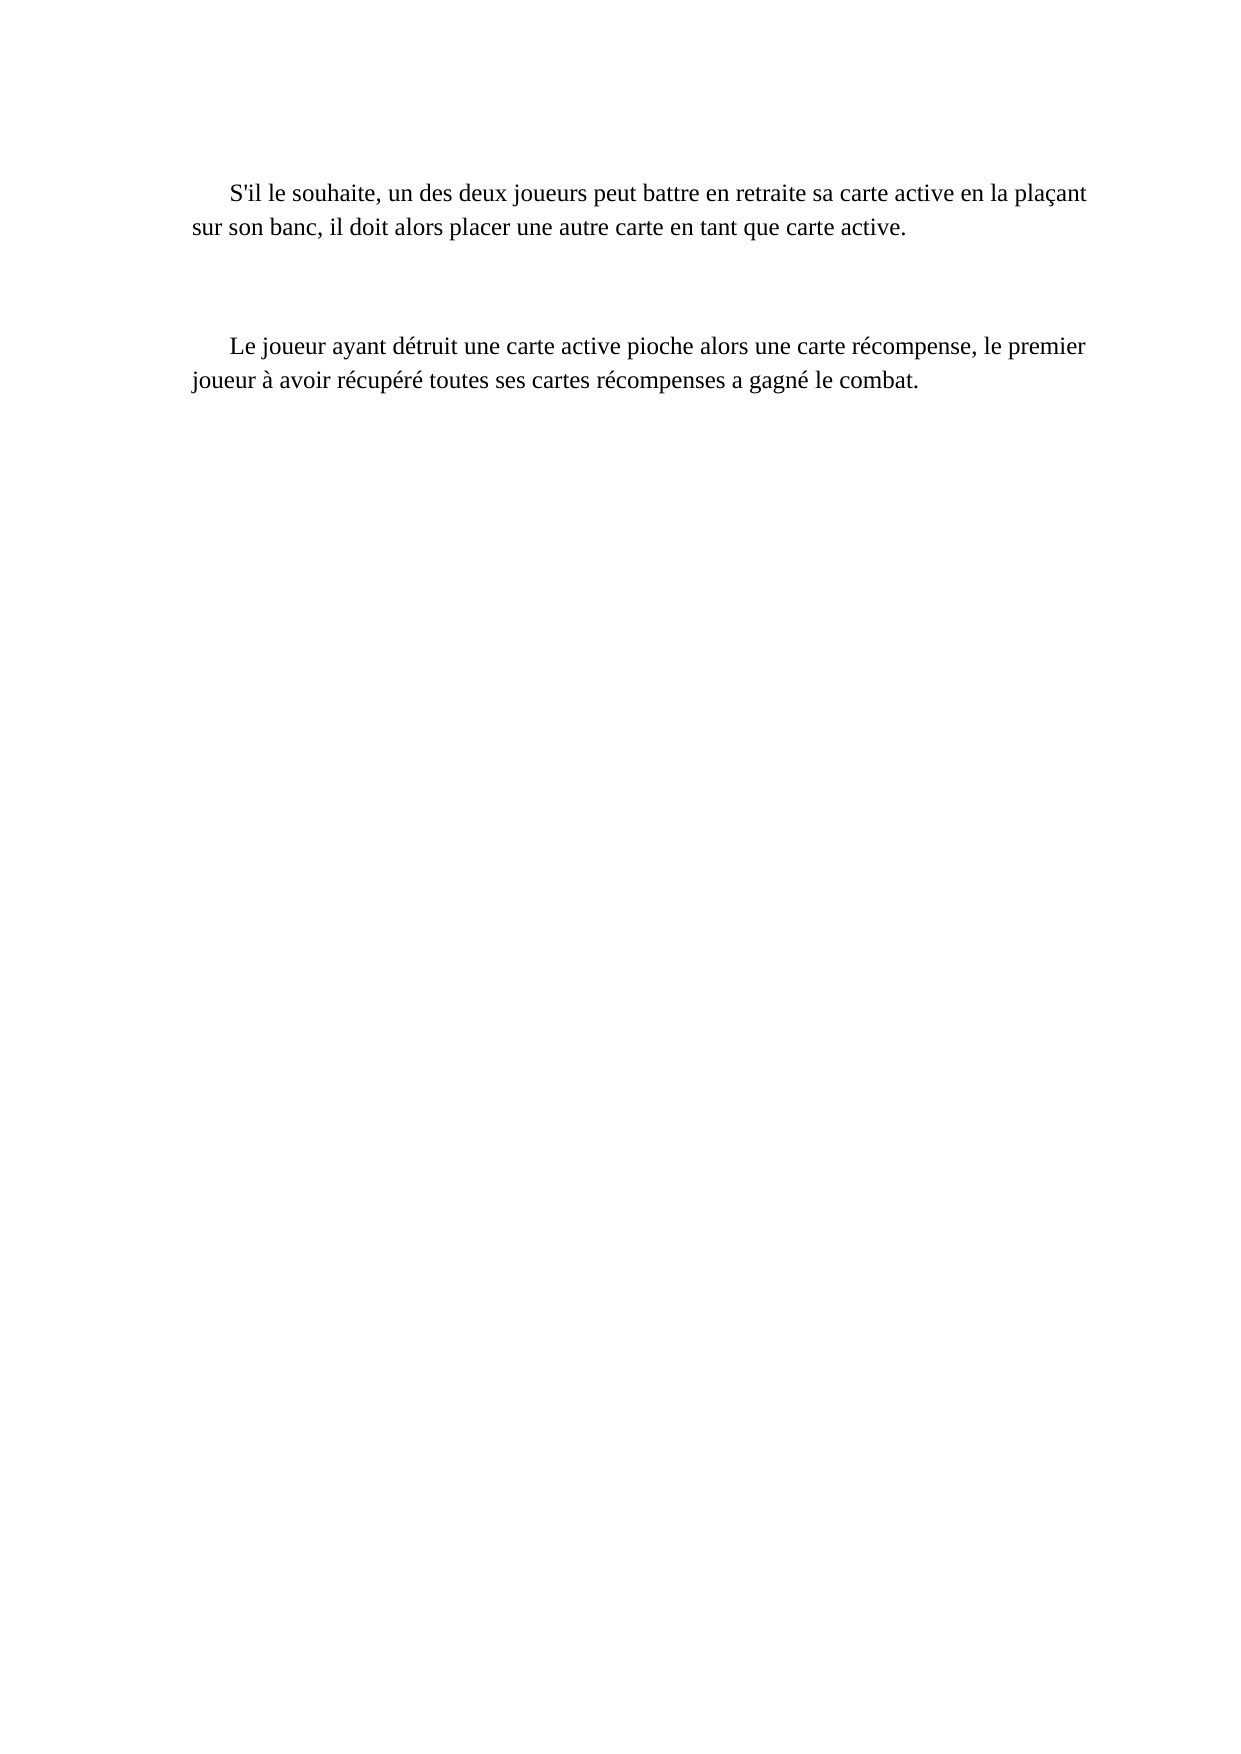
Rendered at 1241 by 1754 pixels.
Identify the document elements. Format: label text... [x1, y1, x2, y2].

text Le joueur ayant détruit une carte active pioche alors une carte récompense, le premier joueur à avoir récupéré toutes ses cartes récompenses a gagné le combat. [192, 331, 1122, 394]
text S'il le souhaite, un des deux joueurs peut battre en retraite sa carte active en la plaçant sur son banc, il doit alors placer une autre carte en tant que carte active. [192, 178, 1122, 241]
